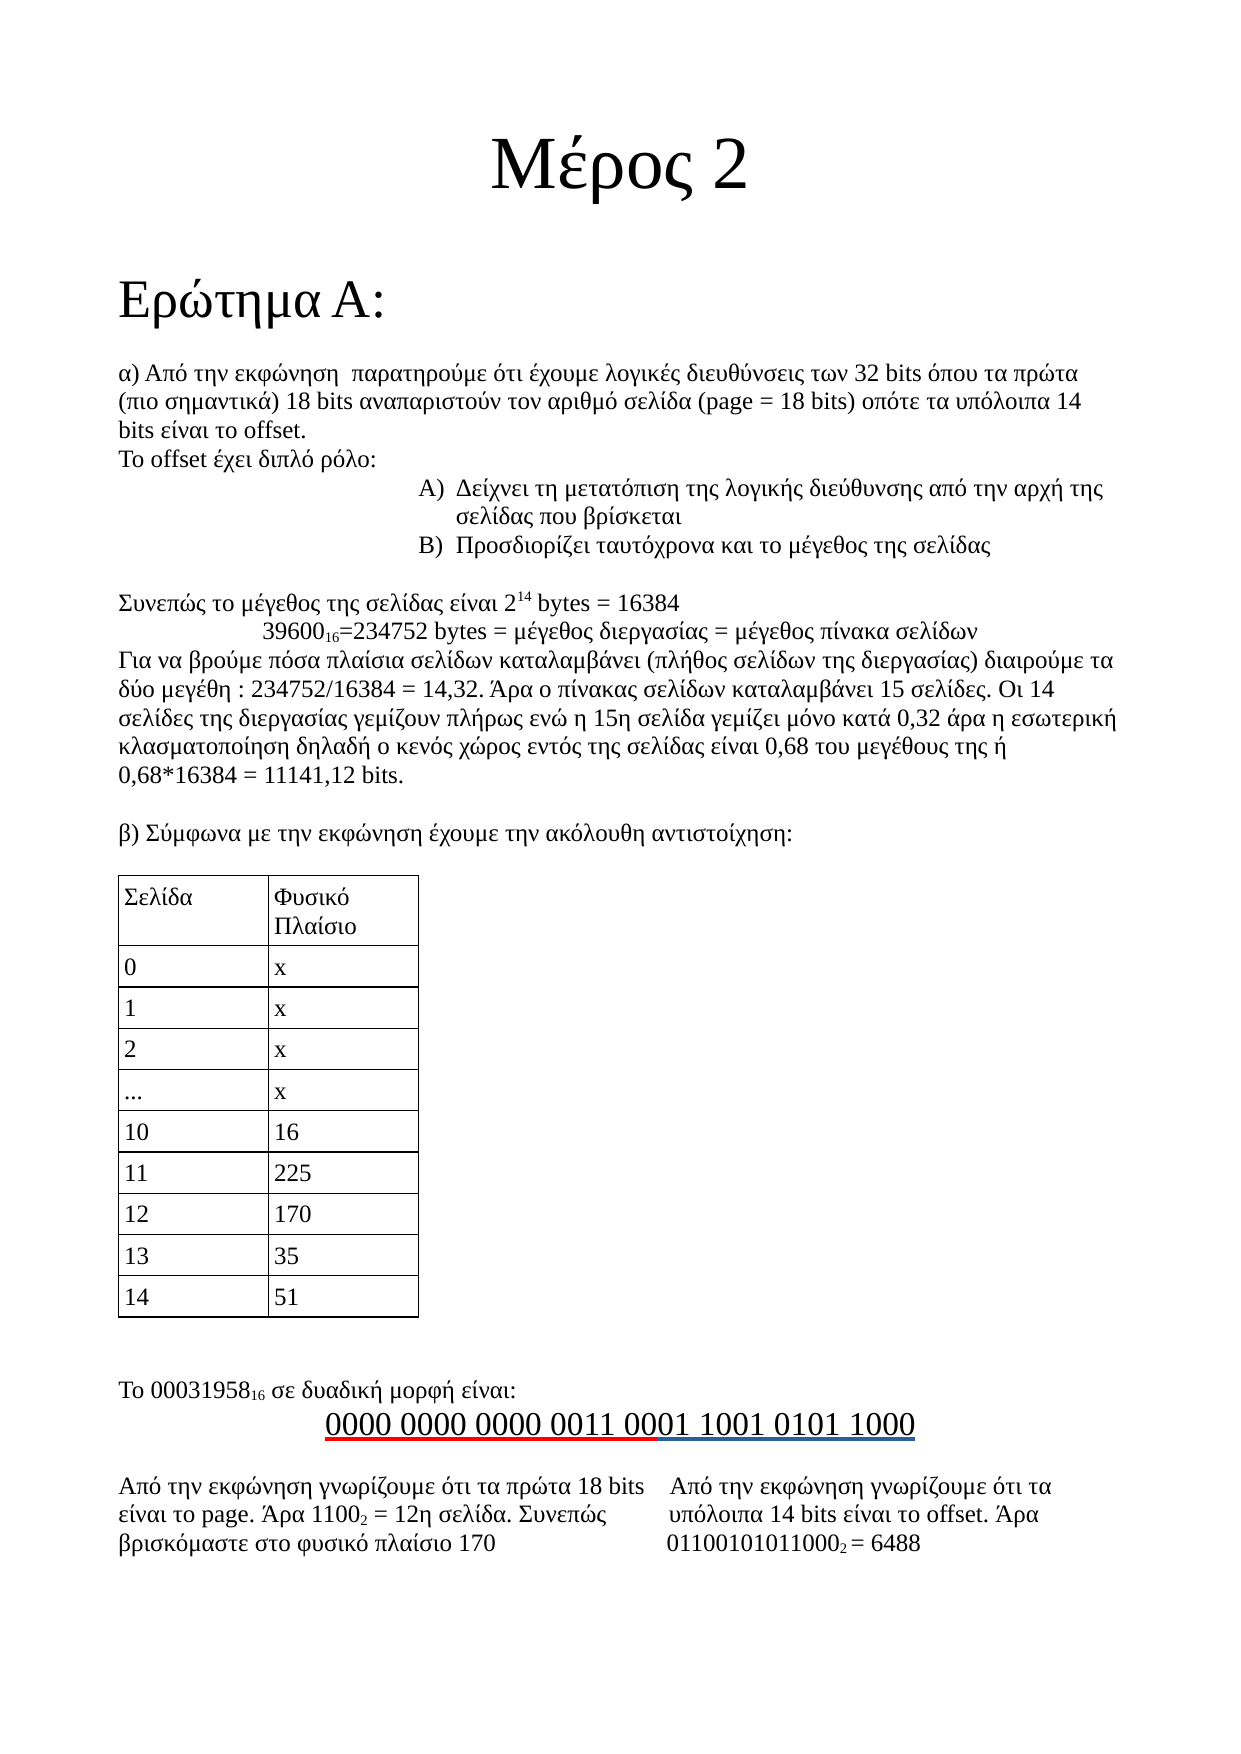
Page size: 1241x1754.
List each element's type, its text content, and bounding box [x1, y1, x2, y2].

table_cell 0 [119, 946, 268, 986]
text Το offset έχει διπλό ρόλο: [118, 444, 1122, 473]
text 0000 0000 0000 0011 0001 1001 0101 1000 [118, 1404, 1122, 1442]
table_cell x [269, 988, 418, 1028]
table_cell 2 [119, 1029, 268, 1069]
text Μέρος 2 [118, 118, 1122, 204]
table_header Φυσικό Πλαίσιο [269, 876, 418, 945]
table_cell 225 [269, 1153, 418, 1193]
list Δείχνει τη μετατόπιση της λογικής διεύθυνσης από την αρχή της σελίδας που βρίσκεται [418, 473, 1122, 530]
text βρισκόμαστε στο φυσικό πλαίσιο 170 011001010110002 = 6488 [118, 1528, 1122, 1557]
table_cell 16 [269, 1111, 418, 1151]
table_cell x [269, 946, 418, 986]
table_cell 12 [119, 1194, 268, 1234]
text Συνεπώς το μέγεθος της σελίδας είναι 214 bytes = 16384 [118, 588, 1122, 616]
table_cell 11 [119, 1153, 268, 1193]
text 3960016=234752 bytes = μέγεθος διεργασίας = μέγεθος πίνακα σελίδων [118, 616, 1122, 645]
table_header Σελίδα [119, 876, 268, 945]
text Για να βρούμε πόσα πλαίσια σελίδων καταλαμβάνει (πλήθος σελίδων της διεργασίας) διαιρούμε τα δύο μεγέθη : 234752/16384 = 14,32. Άρα ο πίνακας σελίδων καταλαμβάνει 15 σελίδες. Οι 14 σελίδες της διεργασίας γεμίζουν πλήρως ενώ η 15η σελίδα γεμίζει μόνο κατά 0,32 άρα η εσωτερική κλασματοποίηση δηλαδή ο κενός χώρος εντός της σελίδας είναι 0,68 του μεγέθους της ή 0,68*16384 = 11141,12 bits. [118, 645, 1122, 789]
text α) Από την εκφώνηση παρατηρούμε ότι έχουμε λογικές διευθύνσεις των 32 bits όπου τα πρώτα (πιο σημαντικά) 18 bits αναπαριστούν τον αριθμό σελίδα (page = 18 bits) οπότε τα υπόλοιπα 14 bits είναι το offset. [118, 358, 1122, 444]
table_cell x [269, 1029, 418, 1069]
table_cell 35 [269, 1235, 418, 1275]
text Το 0003195816 σε δυαδική μορφή είναι: [118, 1375, 1122, 1404]
table_cell 51 [269, 1276, 418, 1316]
table_cell 13 [119, 1235, 268, 1275]
list Προσδιορίζει ταυτόχρονα και το μέγεθος της σελίδας [418, 530, 1122, 559]
table_cell 1 [119, 988, 268, 1028]
text Ερώτημα Α: [118, 267, 1122, 329]
table_cell 14 [119, 1276, 268, 1316]
table_cell 170 [269, 1194, 418, 1234]
text β) Σύμφωνα με την εκφώνηση έχουμε την ακόλουθη αντιστοίχηση: [118, 818, 1122, 846]
table_cell 10 [119, 1111, 268, 1151]
table_cell x [269, 1070, 418, 1110]
text Από την εκφώνηση γνωρίζουμε ότι τα πρώτα 18 bits Από την εκφώνηση γνωρίζουμε ότι τα [118, 1471, 1122, 1499]
text είναι το page. Άρα 11002 = 12η σελίδα. Συνεπώς υπόλοιπα 14 bits είναι το offset. Άρα [118, 1499, 1122, 1528]
table_cell ... [119, 1070, 268, 1110]
